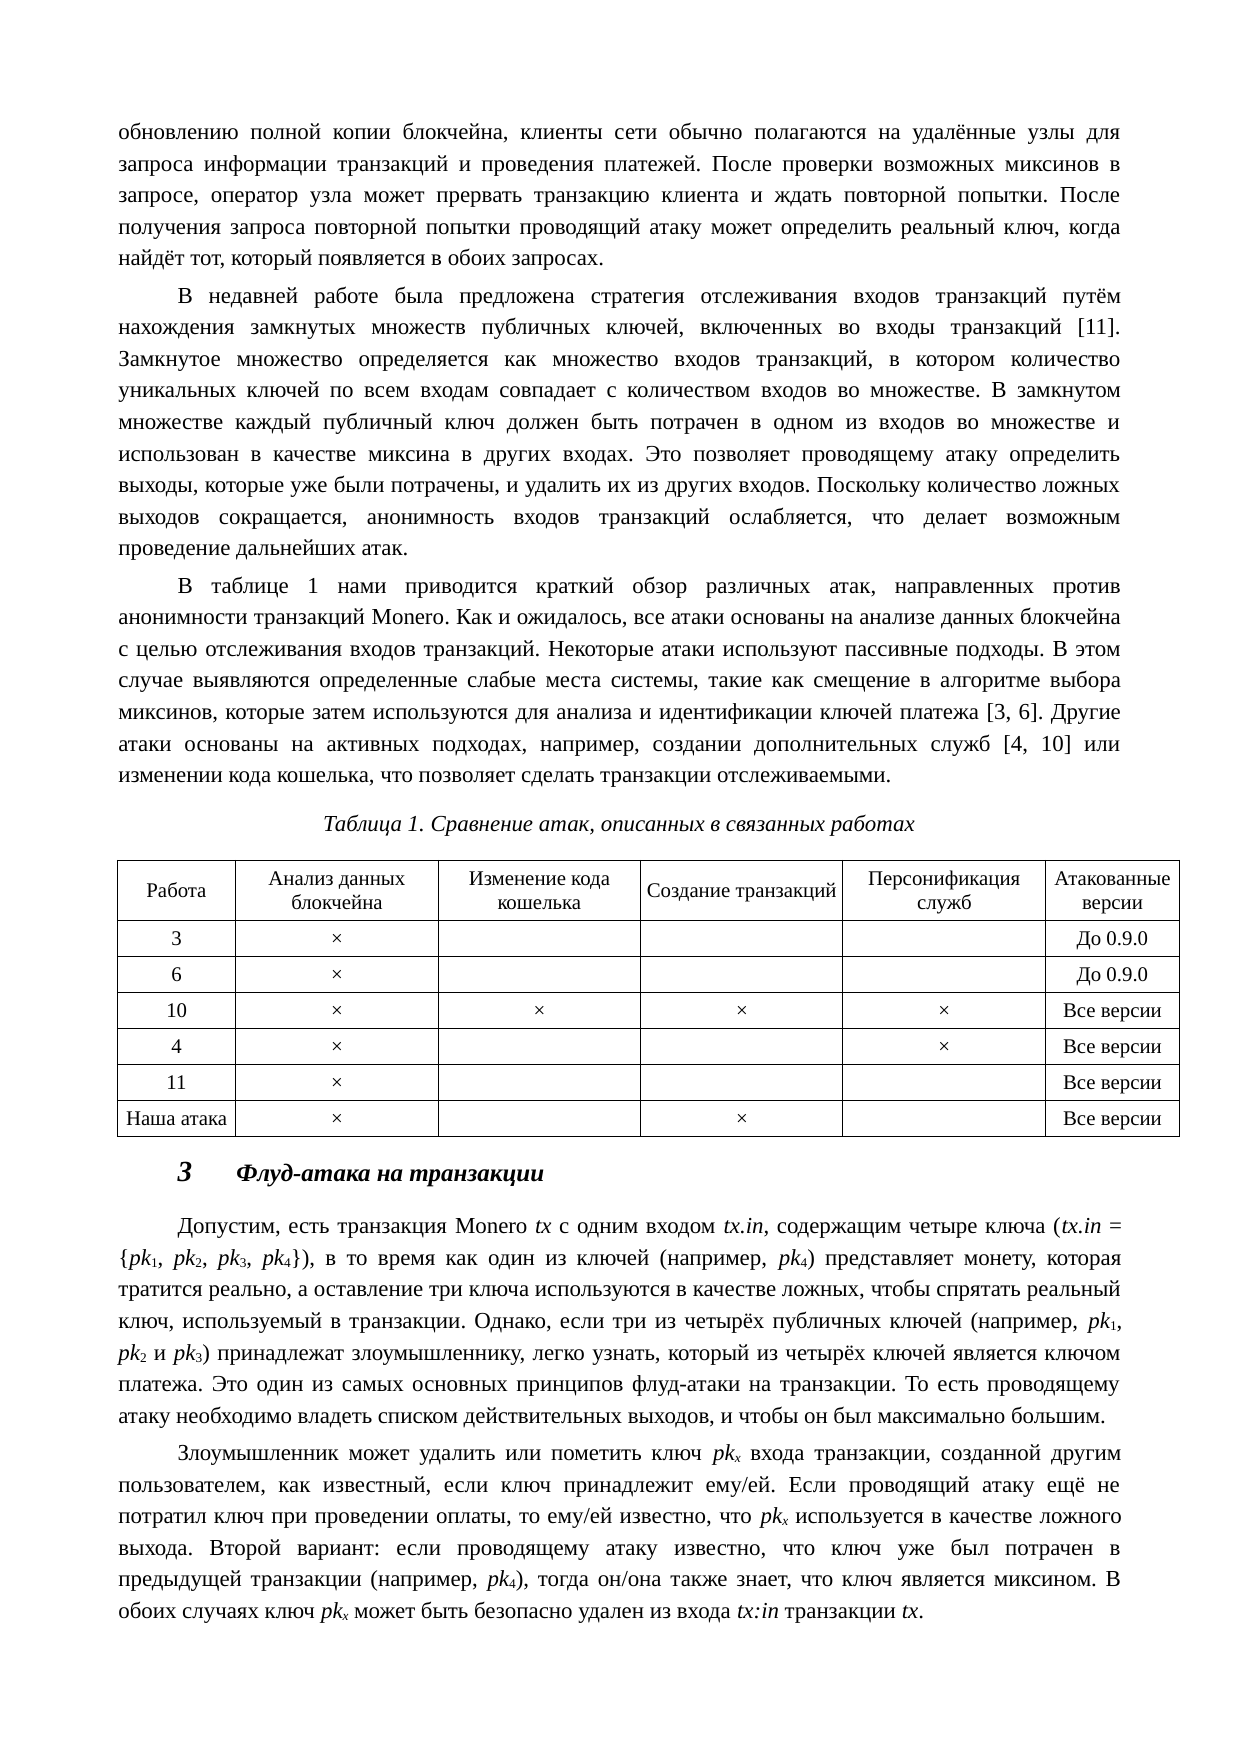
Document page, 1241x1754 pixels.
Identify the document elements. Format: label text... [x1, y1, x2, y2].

table_cell [439, 957, 640, 992]
table_cell × [236, 993, 438, 1028]
text В таблице 1 нами приводится краткий обзор различных атак, направленных против анонимности транзакций Monero. Как и ожидалось, все атаки основаны на анализе данных блокчейна с целью отслеживания входов транзакций. Некоторые атаки используют пассивные подходы. В этом случае выявляются определенные слабые места системы, такие как смещение в алгоритме выбора миксинов, которые затем используются для анализа и идентификации ключей платежа [3, 6]. Другие атаки основаны на активных подходах, например, создании дополнительных служб [4, 10] или изменении кода кошелька, что позволяет сделать транзакции отслеживаемыми. [118, 572, 1122, 788]
table_cell 11 [118, 1065, 235, 1100]
text В недавней работе была предложена стратегия отслеживания входов транзакций путём нахождения замкнутых множеств публичных ключей, включенных во входы транзакций [11]. Замкнутое множество определяется как множество входов транзакций, в котором количество уникальных ключей по всем входам совпадает с количеством входов во множестве. В замкнутом множестве каждый публичный ключ должен быть потрачен в одном из входов во множестве и использован в качестве миксина в других входах. Это позволяет проводящему атаку определить выходы, которые уже были потрачены, и удалить их из других входов. Поскольку количество ложных выходов сокращается, анонимность входов транзакций ослабляется, что делает возможным проведение дальнейших атак. [118, 282, 1122, 561]
table_cell [439, 1101, 640, 1136]
text Злоумышленник может удалить или пометить ключ pkx входа транзакции, созданной другим пользователем, как известный, если ключ принадлежит ему/ей. Если проводящий атаку ещё не потратил ключ при проведении оплаты, то ему/ей известно, что pkx используется в качестве ложного выхода. Второй вариант: если проводящему атаку известно, что ключ уже был потрачен в предыдущей транзакции (например, pk4), тогда он/она также знает, что ключ является миксином. В обоих случаях ключ pkx может быть безопасно удален из входа tx:in транзакции tx. [118, 1439, 1122, 1623]
table_cell × [439, 993, 640, 1028]
table_cell 3 [118, 921, 235, 956]
table_cell [641, 957, 842, 992]
table_header Анализ данных блокчейна [236, 861, 438, 920]
table_cell × [236, 1101, 438, 1136]
table_cell × [843, 1029, 1045, 1064]
table_cell Все версии [1046, 993, 1179, 1028]
table_cell × [236, 1065, 438, 1100]
table_cell 6 [118, 957, 235, 992]
table_cell × [641, 993, 842, 1028]
table_cell × [236, 921, 438, 956]
table_cell Наша атака [118, 1101, 235, 1136]
text Допустим, есть транзакция Monero tx с одним входом tx.in, содержащим четыре ключа (tx.in = {pk1, pk2, pk3, pk4}), в то время как один из ключей (например, pk4) представляет монету, которая тратится реально, а оставление три ключа используются в качестве ложных, чтобы спрятать реальный ключ, используемый в транзакции. Однако, если три из четырёх публичных ключей (например, pk1, pk2 и pk3) принадлежат злоумышленнику, легко узнать, который из четырёх ключей является ключом платежа. Это один из самых основных принципов флуд-атаки на транзакции. То есть проводящему атаку необходимо владеть списком действительных выходов, и чтобы он был максимально большим. [118, 1212, 1122, 1428]
table_header Работа [118, 861, 235, 920]
table_cell [641, 921, 842, 956]
text Таблица 1. Сравнение атак, описанных в связанных работах [118, 811, 1122, 837]
table_cell [843, 921, 1045, 956]
table_cell × [641, 1101, 842, 1136]
table_cell [439, 1065, 640, 1100]
table_cell Все версии [1046, 1029, 1179, 1064]
table_header Создание транзакций [641, 861, 842, 920]
table_cell Все версии [1046, 1065, 1179, 1100]
table_cell Все версии [1046, 1101, 1179, 1136]
table_cell 4 [118, 1029, 235, 1064]
table_cell × [236, 1029, 438, 1064]
table_cell До 0.9.0 [1046, 921, 1179, 956]
table_header Персонификация служб [843, 861, 1045, 920]
table_cell [843, 1065, 1045, 1100]
table_cell × [236, 957, 438, 992]
table_cell [439, 1029, 640, 1064]
table_header Изменение кода кошелька [439, 861, 640, 920]
table_cell [641, 1065, 842, 1100]
table_cell 10 [118, 993, 235, 1028]
table_cell [641, 1029, 842, 1064]
table_cell [843, 1101, 1045, 1136]
table_cell До 0.9.0 [1046, 957, 1179, 992]
table_cell [439, 921, 640, 956]
table_cell [843, 957, 1045, 992]
table_header Атакованные версии [1046, 861, 1179, 920]
text обновлению полной копии блокчейна, клиенты сети обычно полагаются на удалённые узлы для запроса информации транзакций и проведения платежей. После проверки возможных миксинов в запросе, оператор узла может прервать транзакцию клиента и ждать повторной попытки. После получения запроса повторной попытки проводящий атаку может определить реальный ключ, когда найдёт тот, который появляется в обоих запросах. [118, 118, 1122, 271]
list Флуд-атака на транзакции [177, 1154, 1122, 1188]
table_cell × [843, 993, 1045, 1028]
